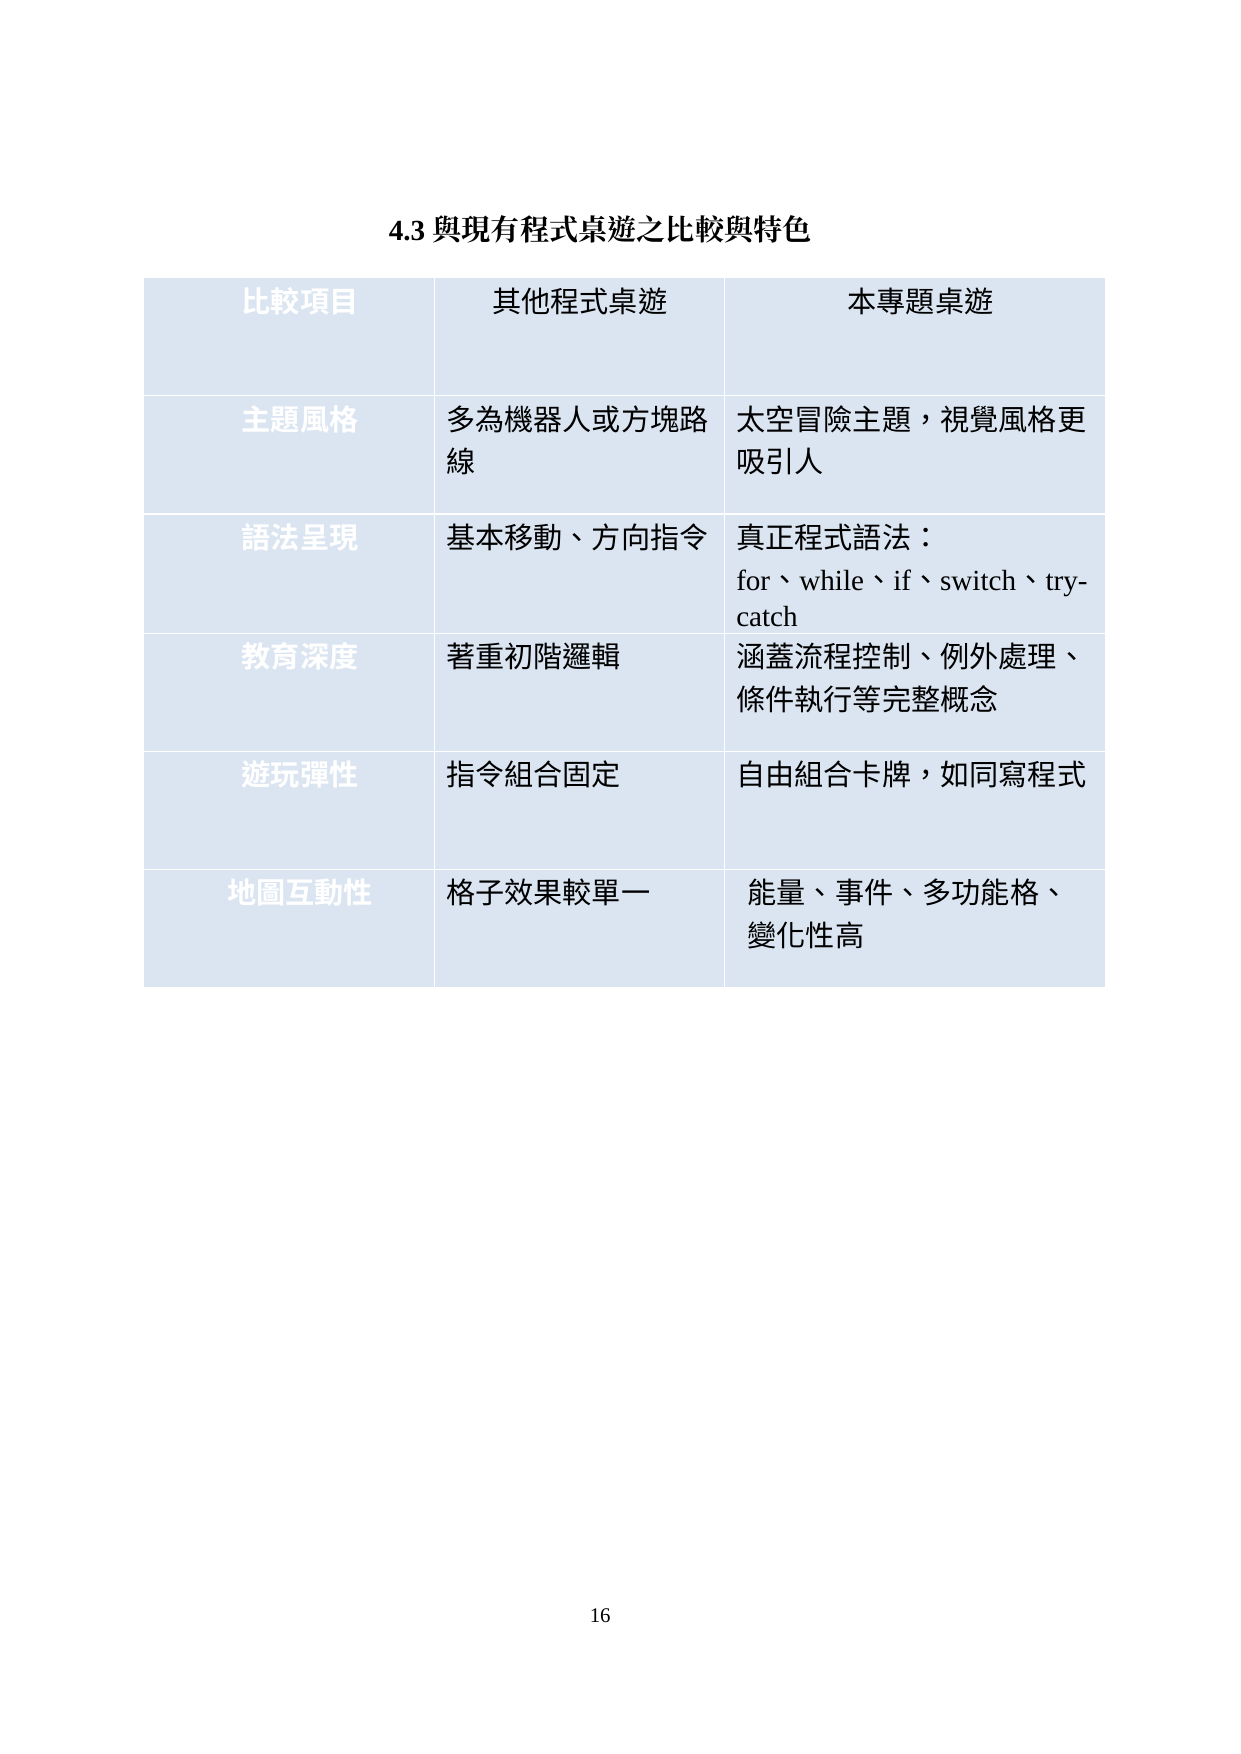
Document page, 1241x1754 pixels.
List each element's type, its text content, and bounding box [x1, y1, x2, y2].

table_cell [725, 870, 1105, 987]
table_cell 著重初階邏輯 [435, 634, 724, 751]
table_cell 主題風格 [144, 396, 434, 513]
table_cell 涵蓋流程控制、例外處理、條件執行等完整概念 [725, 634, 1105, 751]
table_cell 遊玩彈性 [144, 752, 434, 869]
table_cell 太空冒險主題，視覺風格更吸引人 [725, 396, 1105, 513]
table_cell 語法呈現 [144, 515, 434, 633]
table_header 其他程式桌遊 [435, 278, 724, 395]
table_cell 教育深度 [144, 634, 434, 751]
table_cell 多為機器人或方塊路線 [435, 396, 724, 513]
table_cell 指令組合固定 [435, 752, 724, 869]
table_header 本專題桌遊 [725, 278, 1105, 395]
table_header 能量、事件、多功能格、變化性高 [736, 870, 1094, 954]
table_cell 地圖互動性 [144, 870, 434, 987]
table_cell 真正程式語法：for、while、if、switch、try-catch [725, 515, 1105, 633]
table_header 比較項目 [144, 278, 434, 395]
table_cell 格子效果較單一 [435, 870, 724, 987]
subtitle 4.3 與現有程式桌遊之比較與特色 [94, 213, 1106, 246]
table_cell 基本移動、方向指令 [435, 515, 724, 633]
table_cell 自由組合卡牌，如同寫程式 [725, 752, 1105, 869]
